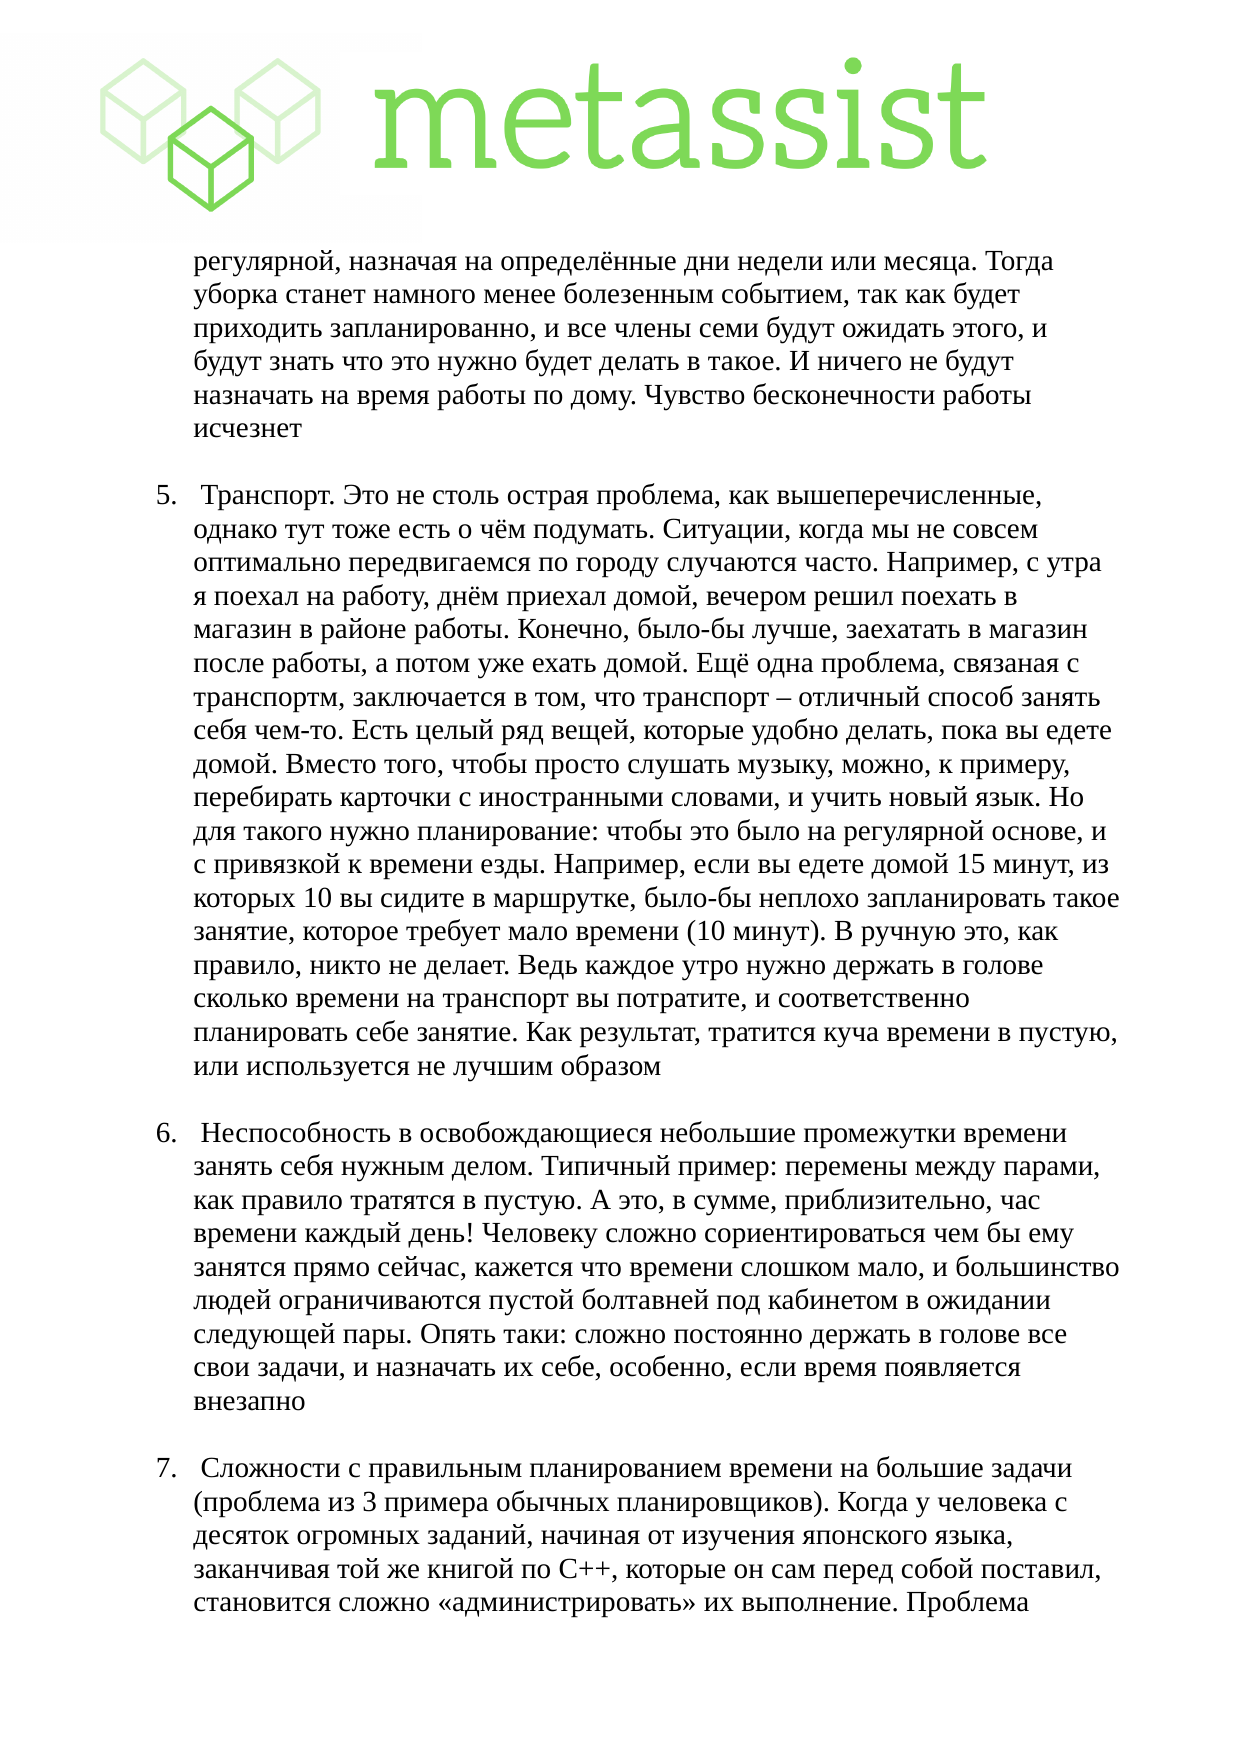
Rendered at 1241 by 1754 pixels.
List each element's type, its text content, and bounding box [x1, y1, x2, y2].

list Сложности с правильным планированием времени на большие задачи (проблема из 3 примера обычных планировщиков). Когда у человека с десяток огромных заданий, начиная от изучения японского языка, заканчивая той же книгой по С++, которые он сам перед собой поставил, становится сложно «администрировать» их выполнение. Проблема [156, 1450, 1122, 1618]
list Неспособность в освобождающиеся небольшие промежутки времени занять себя нужным делом. Типичный пример: перемены между парами, как правило тратятся в пустую. А это, в сумме, приблизительно, час времени каждый день! Человеку сложно сориентироваться чем бы ему занятся прямо сейчас, кажется что времени слошком мало, и большинство людей ограничиваются пустой болтавней под кабинетом в ожидании следующей пары. Опять таки: сложно постоянно держать в голове все свои задачи, и назначать их себе, особенно, если время появляется внезапно [156, 1115, 1122, 1417]
list Транспорт. Это не столь острая проблема, как вышеперечисленные, однако тут тоже есть о чём подумать. Ситуации, когда мы не совсем оптимально передвигаемся по городу случаются часто. Например, с утра я поехал на работу, днём приехал домой, вечером решил поехать в магазин в районе работы. Конечно, было-бы лучше, заехатать в магазин после работы, а потом уже ехать домой. Ещё одна проблема, связаная с транспортм, заключается в том, что транспорт – отличный способ занять себя чем-то. Есть целый ряд вещей, которые удобно делать, пока вы едете домой. Вместо того, чтобы просто слушать музыку, можно, к примеру, перебирать карточки с иностранными словами, и учить новый язык. Но для такого нужно планирование: чтобы это было на регулярной основе, и с привязкой к времени езды. Например, если вы едете домой 15 минут, из которых 10 вы сидите в маршрутке, было-бы неплохо запланировать такое занятие, которое требует мало времени (10 минут). В ручную это, как правило, никто не делает. Ведь каждое утро нужно держать в голове сколько времени на транспорт вы потратите, и соответственно планировать себе занятие. Как результат, тратится куча времени в пустую, или используется не лучшим образом [156, 477, 1122, 1081]
picture [0, 33, 1008, 243]
list регулярной, назначая на определённые дни недели или месяца. Тогда уборка станет намного менее болезенным событием, так как будет приходить запланированно, и все члены семи будут ожидать этого, и будут знать что это нужно будет делать в такое. И ничего не будут назначать на время работы по дому. Чувство бесконечности работы исчезнет [156, 176, 1122, 444]
